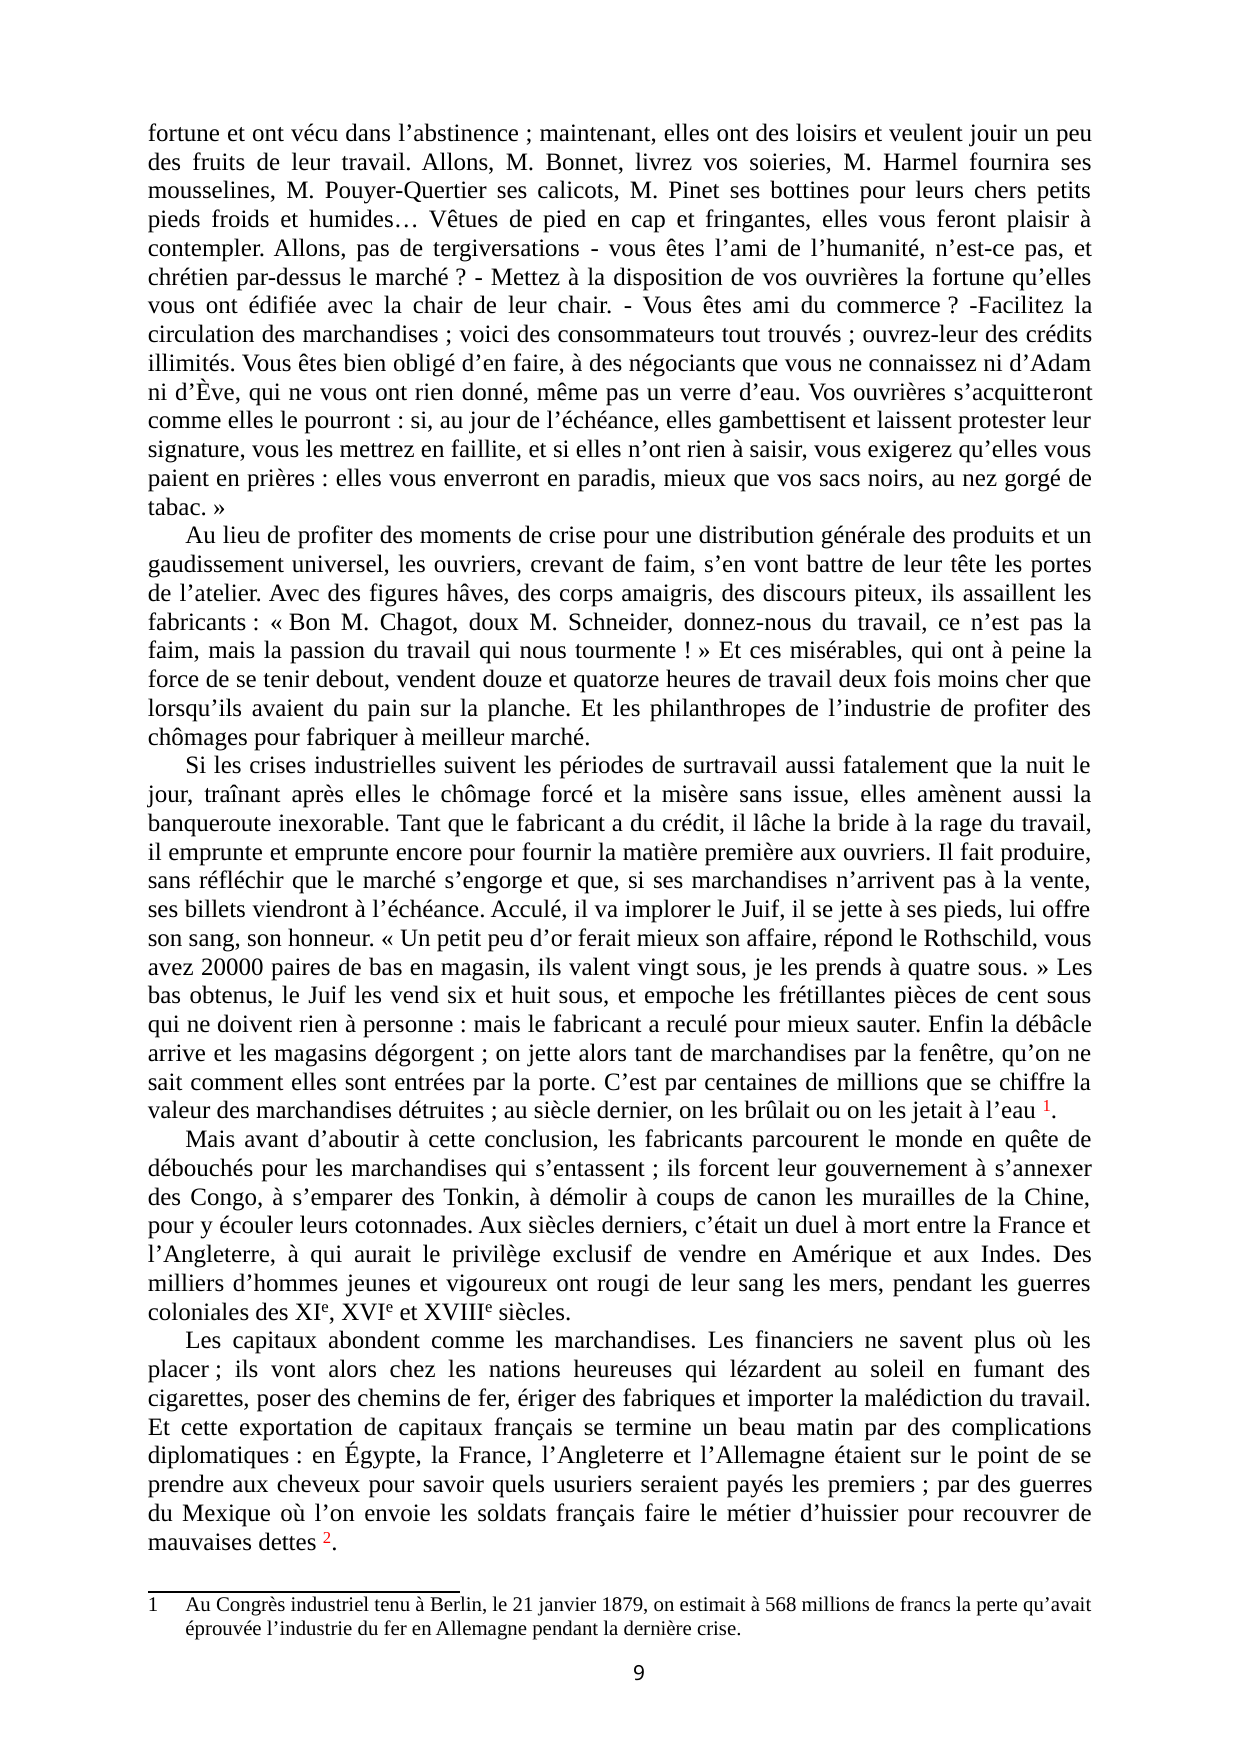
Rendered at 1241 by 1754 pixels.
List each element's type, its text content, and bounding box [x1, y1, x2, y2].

text fortune et ont vécu dans l’abstinence ; maintenant, elles ont des loisirs et veulent jouir un peu des fruits de leur travail. Allons, M. Bonnet, livrez vos soieries, M. Harmel fournira ses mousselines, M. Pouyer-Quertier ses calicots, M. Pinet ses bottines pour leurs chers petits pieds froids et humides… Vêtues de pied en cap et fringantes, elles vous feront plaisir à contempler. Allons, pas de tergiversations ‑ vous êtes l’ami de l’humanité, n’est-ce pas, et chrétien par-dessus le marché ? ‑ Mettez à la disposition de vos ouvrières la fortune qu’elles vous ont édifiée avec la chair de leur chair. ‑ Vous êtes ami du commerce ? ‑Facilitez la circulation des marchandises ; voici des consommateurs tout trouvés ; ouvrez-leur des crédits illimités. Vous êtes bien obligé d’en faire, à des négociants que vous ne connaissez ni d’Adam ni d’Ève, qui ne vous ont rien donné, même pas un verre d’eau. Vos ouvrières s’acquitte­ront comme elles le pourront : si, au jour de l’échéance, elles gambettisent et laissent protester leur signature, vous les mettrez en faillite, et si elles n’ont rien à saisir, vous exigerez qu’elles vous paient en prières : elles vous enver­ront en paradis, mieux que vos sacs noirs, au nez gorgé de tabac. » [148, 118, 1092, 521]
text Au Congrès industriel tenu à Berlin, le 21 janvier 1879, on estimait à 568 millions de francs la perte qu’avait éprouvée l’industrie du fer en Allemagne pendant la dernière crise. [148, 1592, 1092, 1640]
text Les capitaux abondent comme les marchandises. Les financiers ne savent plus où les placer ; ils vont alors chez les nations heureuses qui lézardent au soleil en fumant des cigarettes, poser des chemins de fer, ériger des fabriques et importer la malédiction du travail. Et cette exportation de capitaux français se termine un beau matin par des complications diplomatiques : en Égypte, la France, l’Angleterre et l’Allemagne étaient sur le point de se prendre aux che­veux pour savoir quels usuriers seraient payés les premiers ; par des guerres du Mexique où l’on envoie les soldats français faire le métier d’huissier pour recouvrer de mauvaises dettes . [148, 1326, 1092, 1556]
text Au lieu de profiter des moments de crise pour une distribution générale des produits et un gaudissement universel, les ouvriers, crevant de faim, s’en vont battre de leur tête les portes de l’atelier. Avec des figures hâves, des corps amaigris, des discours piteux, ils assaillent les fabricants : « Bon M. Chagot, doux M. Schneider, donnez-nous du travail, ce n’est pas la faim, mais la passion du travail qui nous tourmente ! » Et ces misérables, qui ont à peine la force de se tenir debout, vendent douze et quatorze heures de travail deux fois moins cher que lorsqu’ils avaient du pain sur la planche. Et les philanthropes de l’industrie de profiter des chômages pour fabriquer à meilleur marché. [148, 521, 1092, 751]
text Si les crises industrielles suivent les périodes de surtravail aussi fatalement que la nuit le jour, traînant après elles le chômage forcé et la misère sans issue, elles amènent aussi la banqueroute inexorable. Tant que le fabricant a du crédit, il lâche la bride à la rage du travail, il emprunte et emprunte encore pour fournir la matière première aux ouvriers. Il fait produire, sans réfléchir que le marché s’engorge et que, si ses marchandises n’arrivent pas à la vente, ses billets viendront à l’échéance. Acculé, il va implorer le Juif, il se jette à ses pieds, lui offre son sang, son honneur. « Un petit peu d’or ferait mieux son affaire, répond le Rothschild, vous avez 20000 paires de bas en magasin, ils valent vingt sous, je les prends à quatre sous. » Les bas obtenus, le Juif les vend six et huit sous, et empoche les frétillantes pièces de cent sous qui ne doivent rien à personne : mais le fabricant a reculé pour mieux sauter. Enfin la débâcle arrive et les magasins dégorgent ; on jette alors tant de marchandises par la fenêtre, qu’on ne sait comment elles sont entrées par la porte. C’est par centaines de millions que se chiffre la valeur des marchandises détruites ; au siècle dernier, on les brûlait ou on les jetait à l’eau . [148, 751, 1092, 1124]
text Mais avant d’aboutir à cette conclusion, les fabricants parcourent le monde en quête de débouchés pour les marchandises qui s’entassent ; ils forcent leur gouvernement à s’annexer des Congo, à s’emparer des Tonkin, à démolir à coups de canon les murailles de la Chine, pour y écouler leurs cotonnades. Aux siècles derniers, c’était un duel à mort entre la France et l’Angleterre, à qui aurait le privilège exclusif de vendre en Amérique et aux Indes. Des milliers d’hommes jeunes et vigoureux ont rougi de leur sang les mers, pendant les guerres coloniales des XIe, XVIe et XVIIIe siècles. [148, 1124, 1092, 1326]
